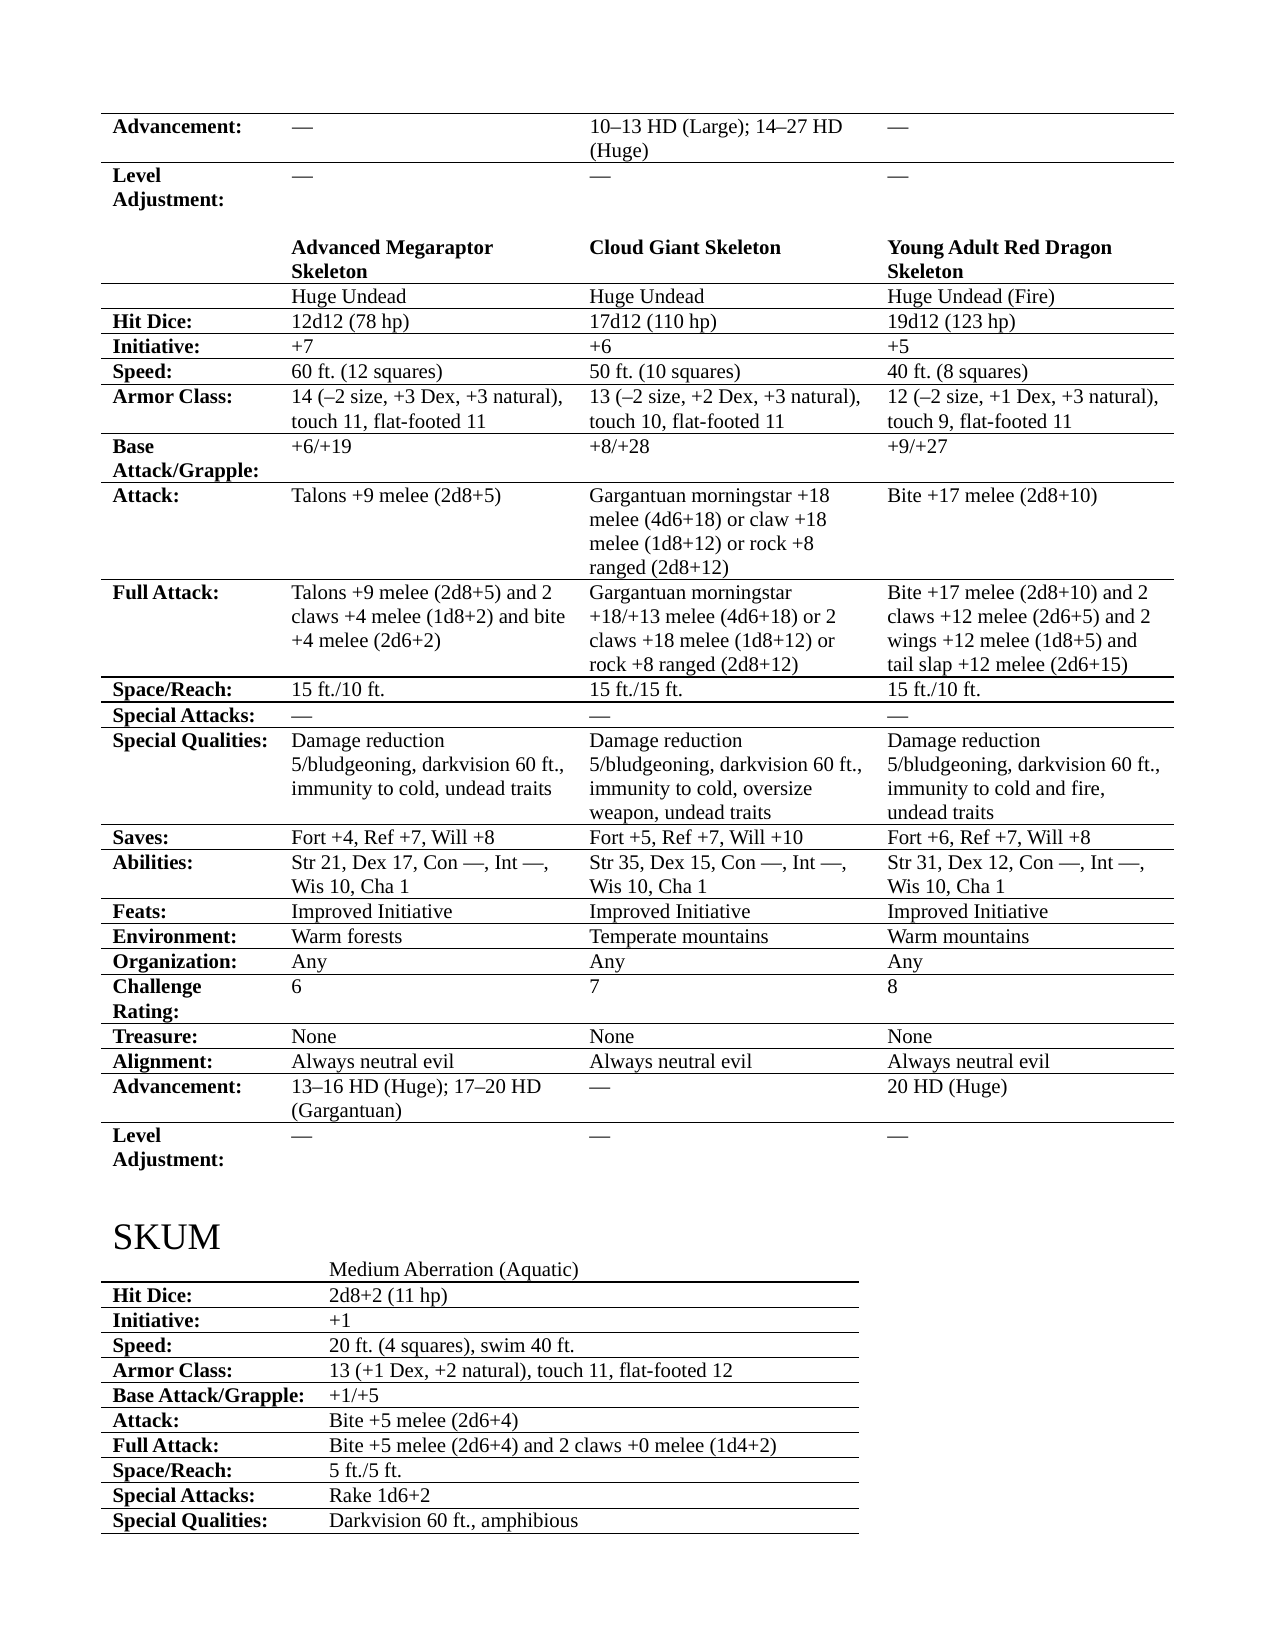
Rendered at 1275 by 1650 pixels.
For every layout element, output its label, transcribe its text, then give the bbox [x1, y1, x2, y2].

table_cell None [280, 1024, 578, 1048]
table_cell 8 [876, 975, 1174, 1023]
table_cell Space/Reach: [101, 1458, 318, 1482]
table_cell Damage reduction 5/bludgeoning, darkvision 60 ft., immunity to cold, oversize weapon, undead traits [578, 728, 876, 824]
table_cell Improved Initiative [876, 899, 1174, 923]
table_cell Gargantuan morningstar +18/+13 melee (4d6+18) or 2 claws +18 melee (1d8+12) or rock +8 ranged (2d8+12) [578, 580, 876, 676]
table_cell Full Attack: [101, 1433, 318, 1457]
table_cell [101, 284, 280, 308]
table_cell Huge Undead [280, 284, 578, 308]
table_header Young Adult Red Dragon Skeleton [876, 235, 1174, 283]
table_cell — [876, 163, 1174, 211]
table_cell 6 [280, 975, 578, 1023]
table_cell Initiative: [101, 1308, 318, 1332]
table_cell 10–13 HD (Large); 14–27 HD (Huge) [578, 114, 876, 162]
table_cell Advancement: [101, 1074, 280, 1122]
table_cell +9/+27 [876, 434, 1174, 482]
table_cell Str 21, Dex 17, Con —, Int —, Wis 10, Cha 1 [280, 850, 578, 898]
table_cell Initiative: [101, 334, 280, 358]
table_cell 2d8+2 (11 hp) [318, 1283, 858, 1307]
table_cell Attack: [101, 1408, 318, 1432]
table_cell Base Attack/Grapple: [101, 434, 280, 482]
table_cell Bite +17 melee (2d8+10) and 2 claws +12 melee (2d6+5) and 2 wings +12 melee (1d8+5) and tail slap +12 melee (2d6+15) [876, 580, 1174, 676]
table_cell Organization: [101, 949, 280, 973]
table_cell — [578, 163, 876, 211]
table_cell 13–16 HD (Huge); 17–20 HD (Gargantuan) [280, 1074, 578, 1122]
table_cell Fort +4, Ref +7, Will +8 [280, 825, 578, 849]
table_cell Damage reduction 5/bludgeoning, darkvision 60 ft., immunity to cold, undead traits [280, 728, 578, 824]
table_cell Armor Class: [101, 385, 280, 433]
table_cell Always neutral evil [578, 1049, 876, 1073]
table_cell 5 ft./5 ft. [318, 1458, 858, 1482]
table_cell Level Adjustment: [101, 163, 281, 211]
table_cell Abilities: [101, 850, 280, 898]
table_cell Warm mountains [876, 924, 1174, 948]
table_cell +8/+28 [578, 434, 876, 482]
table_cell Any [280, 949, 578, 973]
table_cell Improved Initiative [280, 899, 578, 923]
table_cell +1 [318, 1308, 858, 1332]
table_cell 7 [578, 975, 876, 1023]
table_cell Special Qualities: [101, 1509, 318, 1532]
table_cell — [280, 703, 578, 727]
table_cell 19d12 (123 hp) [876, 309, 1174, 333]
table_cell Temperate mountains [578, 924, 876, 948]
table_cell +1/+5 [318, 1383, 858, 1407]
table_cell Darkvision 60 ft., amphibious [318, 1509, 858, 1532]
table_cell 14 (–2 size, +3 Dex, +3 natural), touch 11, flat-footed 11 [280, 385, 578, 433]
table_cell Special Qualities: [101, 728, 280, 824]
table_cell Special Attacks: [101, 703, 280, 727]
table_cell — [578, 703, 876, 727]
table_header Medium Aberration (Aquatic) [318, 1258, 858, 1281]
table_cell Fort +6, Ref +7, Will +8 [876, 825, 1174, 849]
table_cell — [876, 1123, 1174, 1171]
table_cell 15 ft./15 ft. [578, 678, 876, 701]
table_header [101, 1258, 318, 1281]
table_cell 13 (+1 Dex, +2 natural), touch 11, flat-footed 12 [318, 1358, 858, 1382]
table_cell Challenge Rating: [101, 975, 280, 1023]
table_cell — [578, 1074, 876, 1122]
table_cell — [280, 1123, 578, 1171]
table_cell Bite +5 melee (2d6+4) and 2 claws +0 melee (1d4+2) [318, 1433, 858, 1457]
table_cell 40 ft. (8 squares) [876, 359, 1174, 383]
table_cell — [281, 114, 578, 162]
table_cell +5 [876, 334, 1174, 358]
table_cell Advancement: [101, 114, 281, 162]
table_cell Always neutral evil [876, 1049, 1174, 1073]
table_cell Any [876, 949, 1174, 973]
table_cell Hit Dice: [101, 1283, 318, 1307]
table_cell 15 ft./10 ft. [876, 678, 1174, 701]
table_cell Space/Reach: [101, 678, 280, 701]
table_cell — [876, 114, 1174, 162]
table_cell None [578, 1024, 876, 1048]
table_cell 20 ft. (4 squares), swim 40 ft. [318, 1333, 858, 1357]
table_cell Fort +5, Ref +7, Will +10 [578, 825, 876, 849]
table_cell Speed: [101, 359, 280, 383]
table_cell Feats: [101, 899, 280, 923]
table_cell 17d12 (110 hp) [578, 309, 876, 333]
text SKUM [112, 1214, 1162, 1257]
table_header Advanced Megaraptor Skeleton [280, 235, 578, 283]
table_cell Special Attacks: [101, 1483, 318, 1507]
table_cell Speed: [101, 1333, 318, 1357]
table_cell 12d12 (78 hp) [280, 309, 578, 333]
table_cell Gargantuan morningstar +18 melee (4d6+18) or claw +18 melee (1d8+12) or rock +8 ranged (2d8+12) [578, 483, 876, 579]
table_cell Armor Class: [101, 1358, 318, 1382]
table_cell +6/+19 [280, 434, 578, 482]
table_cell Attack: [101, 483, 280, 579]
table_cell Talons +9 melee (2d8+5) [280, 483, 578, 579]
table_cell +6 [578, 334, 876, 358]
table_cell Talons +9 melee (2d8+5) and 2 claws +4 melee (1d8+2) and bite +4 melee (2d6+2) [280, 580, 578, 676]
table_cell Level Adjustment: [101, 1123, 280, 1171]
table_cell Huge Undead [578, 284, 876, 308]
table_cell Bite +5 melee (2d6+4) [318, 1408, 858, 1432]
table_cell +7 [280, 334, 578, 358]
table_header [101, 235, 280, 283]
table_cell Any [578, 949, 876, 973]
table_cell — [281, 163, 578, 211]
table_cell None [876, 1024, 1174, 1048]
table_cell Huge Undead (Fire) [876, 284, 1174, 308]
table_cell Alignment: [101, 1049, 280, 1073]
table_cell 20 HD (Huge) [876, 1074, 1174, 1122]
table_cell 15 ft./10 ft. [280, 678, 578, 701]
table_cell Damage reduction 5/bludgeoning, darkvision 60 ft., immunity to cold and fire, undead traits [876, 728, 1174, 824]
table_cell Str 35, Dex 15, Con —, Int —, Wis 10, Cha 1 [578, 850, 876, 898]
table_cell — [578, 1123, 876, 1171]
table_cell Base Attack/Grapple: [101, 1383, 318, 1407]
table_cell Always neutral evil [280, 1049, 578, 1073]
table_cell 13 (–2 size, +2 Dex, +3 natural), touch 10, flat-footed 11 [578, 385, 876, 433]
table_cell Improved Initiative [578, 899, 876, 923]
table_cell Hit Dice: [101, 309, 280, 333]
table_cell Rake 1d6+2 [318, 1483, 858, 1507]
table_cell 60 ft. (12 squares) [280, 359, 578, 383]
table_header Cloud Giant Skeleton [578, 235, 876, 283]
table_cell Bite +17 melee (2d8+10) [876, 483, 1174, 579]
table_cell Warm forests [280, 924, 578, 948]
table_cell 50 ft. (10 squares) [578, 359, 876, 383]
table_cell 12 (–2 size, +1 Dex, +3 natural), touch 9, flat-footed 11 [876, 385, 1174, 433]
table_cell Saves: [101, 825, 280, 849]
table_cell Treasure: [101, 1024, 280, 1048]
table_cell Environment: [101, 924, 280, 948]
table_cell Full Attack: [101, 580, 280, 676]
table_cell Str 31, Dex 12, Con —, Int —, Wis 10, Cha 1 [876, 850, 1174, 898]
table_cell — [876, 703, 1174, 727]
